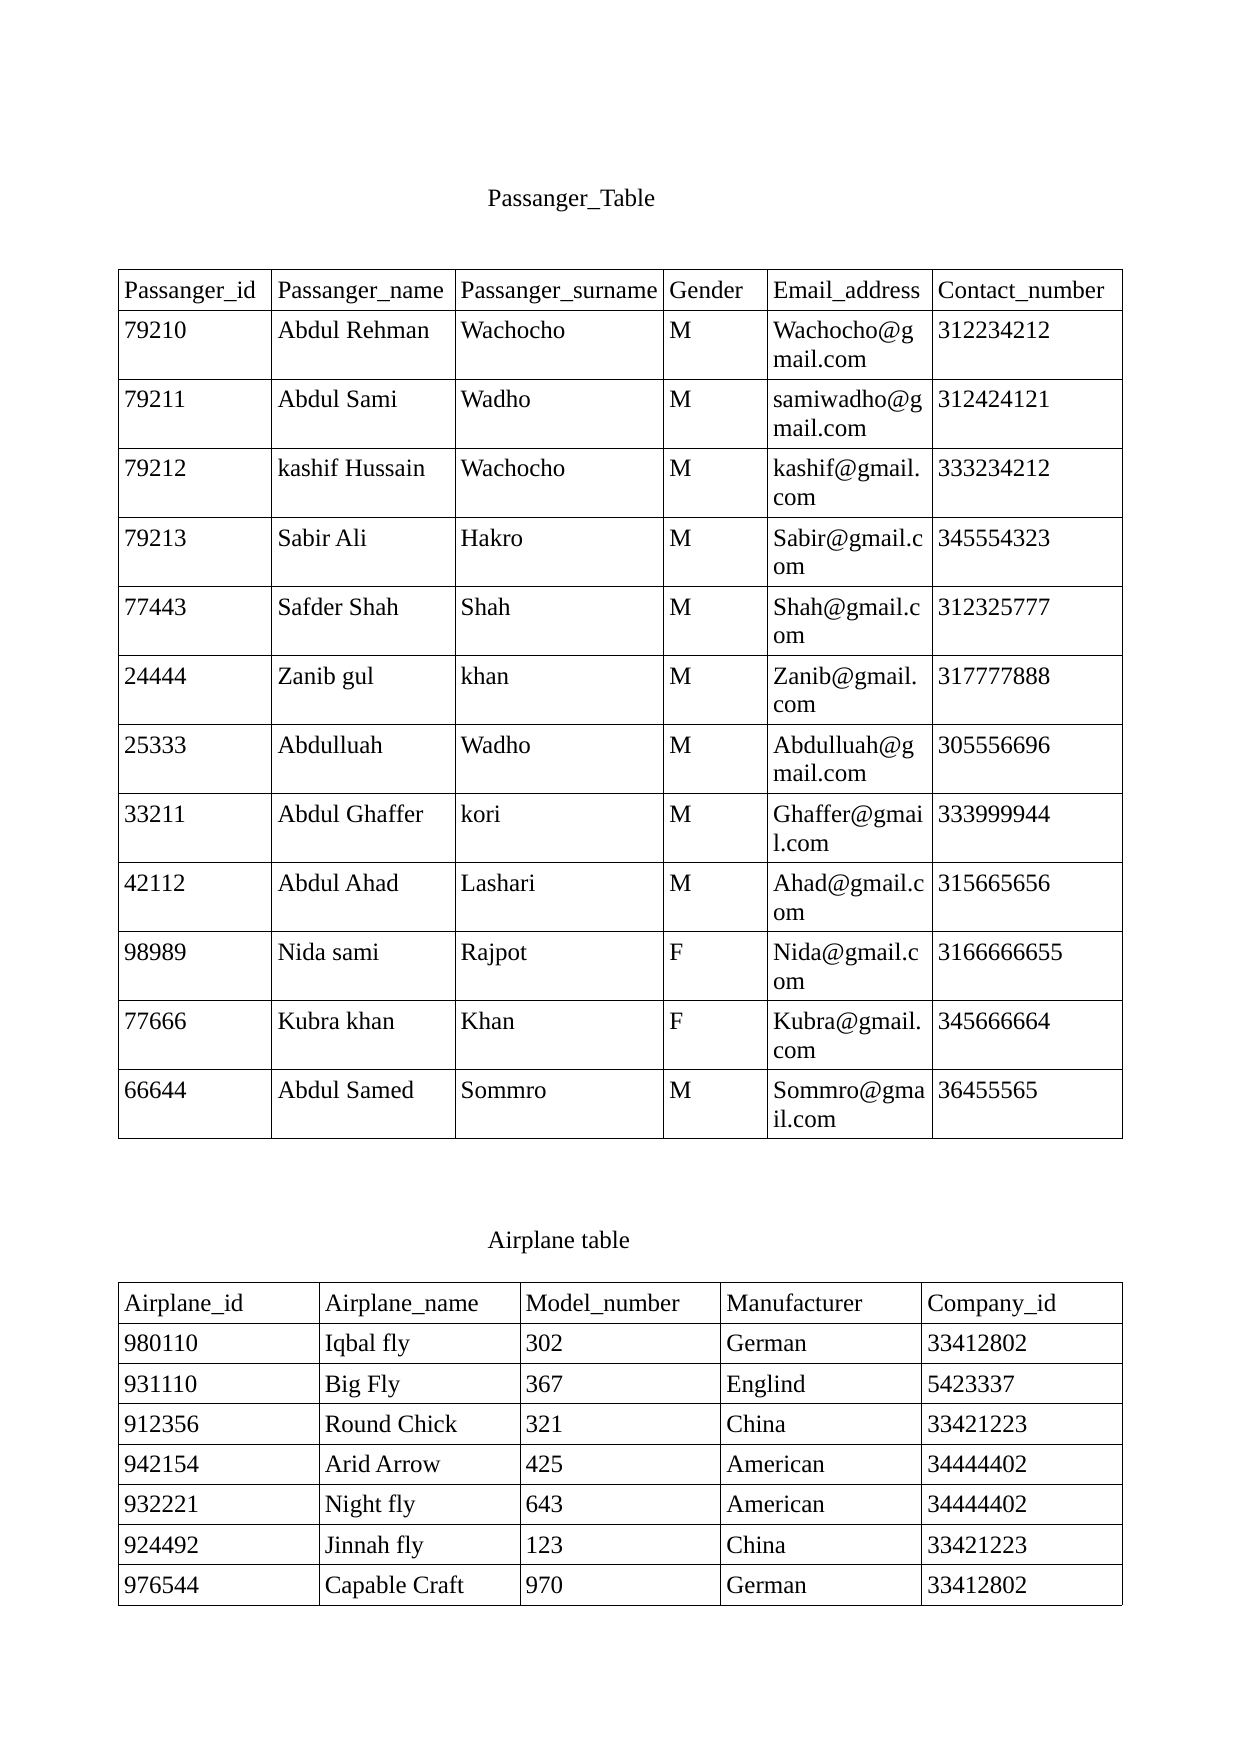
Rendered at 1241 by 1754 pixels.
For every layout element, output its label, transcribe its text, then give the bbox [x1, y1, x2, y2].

table_cell Sommro [456, 1070, 663, 1138]
table_cell Zanib gul [272, 656, 455, 724]
table_cell Englind [721, 1364, 921, 1403]
table_cell Nida sami [272, 932, 455, 1000]
table_cell Night fly [320, 1485, 520, 1524]
table_cell 970 [521, 1565, 720, 1605]
table_cell Abdul Rehman [272, 311, 455, 379]
table_cell Abdul Samed [272, 1070, 455, 1138]
table_cell 79213 [119, 518, 271, 586]
table_cell 42112 [119, 863, 271, 931]
table_cell 33412802 [922, 1565, 1122, 1605]
table_cell Nida@gmail.com [768, 932, 932, 1000]
table_cell 66644 [119, 1070, 271, 1138]
table_cell M [664, 794, 767, 862]
table_cell M [664, 380, 767, 448]
table_cell Wachocho [456, 311, 663, 379]
table_cell M [664, 656, 767, 724]
table_header Company_id [922, 1283, 1122, 1322]
table_cell Lashari [456, 863, 663, 931]
table_cell Wachocho [456, 449, 663, 517]
table_cell Kubra@gmail.com [768, 1001, 932, 1069]
table_cell 312234212 [933, 311, 1122, 379]
table_cell 79210 [119, 311, 271, 379]
table_cell M [664, 518, 767, 586]
table_cell Rajpot [456, 932, 663, 1000]
table_cell Khan [456, 1001, 663, 1069]
table_cell Big Fly [320, 1364, 520, 1403]
table_cell Capable Craft [320, 1565, 520, 1605]
table_header Manufacturer [721, 1283, 921, 1322]
table_cell 643 [521, 1485, 720, 1524]
table_cell M [664, 863, 767, 931]
table_cell M [664, 725, 767, 793]
table_cell Abdulluah [272, 725, 455, 793]
table_cell 931110 [119, 1364, 319, 1403]
table_cell Shah@gmail.com [768, 587, 932, 655]
table_header Contact_number [933, 270, 1122, 309]
table_cell Sommro@gmail.com [768, 1070, 932, 1138]
table_cell Safder Shah [272, 587, 455, 655]
table_cell 33412802 [922, 1324, 1122, 1363]
text Passanger_Table [118, 183, 1122, 212]
table_header Model_number [521, 1283, 720, 1322]
table_cell 33211 [119, 794, 271, 862]
table_header Airplane_id [119, 1283, 319, 1322]
table_cell Abdulluah@gmail.com [768, 725, 932, 793]
table_cell American [721, 1445, 921, 1484]
table_cell 312424121 [933, 380, 1122, 448]
table_cell F [664, 1001, 767, 1069]
table_cell M [664, 311, 767, 379]
table_cell 425 [521, 1445, 720, 1484]
table_cell 36455565 [933, 1070, 1122, 1138]
table_header Airplane_name [320, 1283, 520, 1322]
table_cell Wadho [456, 725, 663, 793]
table_cell Sabir@gmail.com [768, 518, 932, 586]
table_cell 321 [521, 1404, 720, 1443]
table_cell 5423337 [922, 1364, 1122, 1403]
table_cell 315665656 [933, 863, 1122, 931]
table_header Passanger_surname [456, 270, 663, 309]
table_header Email_address [768, 270, 932, 309]
table_cell German [721, 1565, 921, 1605]
table_cell Hakro [456, 518, 663, 586]
table_cell Abdul Ahad [272, 863, 455, 931]
table_cell Abdul Sami [272, 380, 455, 448]
table_cell M [664, 1070, 767, 1138]
table_cell Round Chick [320, 1404, 520, 1443]
table_cell Ghaffer@gmail.com [768, 794, 932, 862]
table_cell Sabir Ali [272, 518, 455, 586]
table_cell 367 [521, 1364, 720, 1403]
table_cell 34444402 [922, 1485, 1122, 1524]
table_cell F [664, 932, 767, 1000]
table_cell 980110 [119, 1324, 319, 1363]
table_cell Abdul Ghaffer [272, 794, 455, 862]
table_cell 33421223 [922, 1525, 1122, 1564]
table_cell 25333 [119, 725, 271, 793]
table_cell 942154 [119, 1445, 319, 1484]
table_cell Wadho [456, 380, 663, 448]
table_cell 976544 [119, 1565, 319, 1605]
table_cell 302 [521, 1324, 720, 1363]
table_cell kori [456, 794, 663, 862]
table_header Passanger_id [119, 270, 271, 309]
table_cell 79211 [119, 380, 271, 448]
table_cell 34444402 [922, 1445, 1122, 1484]
table_cell Shah [456, 587, 663, 655]
table_cell Iqbal fly [320, 1324, 520, 1363]
table_cell 333234212 [933, 449, 1122, 517]
table_cell 24444 [119, 656, 271, 724]
table_cell 924492 [119, 1525, 319, 1564]
table_cell Jinnah fly [320, 1525, 520, 1564]
table_cell khan [456, 656, 663, 724]
table_cell Ahad@gmail.com [768, 863, 932, 931]
table_cell 98989 [119, 932, 271, 1000]
table_cell Arid Arrow [320, 1445, 520, 1484]
table_cell Wachocho@gmail.com [768, 311, 932, 379]
table_cell Kubra khan [272, 1001, 455, 1069]
table_cell 79212 [119, 449, 271, 517]
table_cell 3166666655 [933, 932, 1122, 1000]
table_cell 333999944 [933, 794, 1122, 862]
table_cell German [721, 1324, 921, 1363]
table_cell China [721, 1404, 921, 1443]
table_header Gender [664, 270, 767, 309]
table_cell Zanib@gmail.com [768, 656, 932, 724]
table_cell 912356 [119, 1404, 319, 1443]
table_cell American [721, 1485, 921, 1524]
table_cell China [721, 1525, 921, 1564]
table_cell 312325777 [933, 587, 1122, 655]
table_cell samiwadho@gmail.com [768, 380, 932, 448]
table_cell 932221 [119, 1485, 319, 1524]
table_cell 33421223 [922, 1404, 1122, 1443]
table_cell 123 [521, 1525, 720, 1564]
table_cell 305556696 [933, 725, 1122, 793]
table_cell 77666 [119, 1001, 271, 1069]
table_cell M [664, 587, 767, 655]
table_header Passanger_name [272, 270, 455, 309]
table_cell 345554323 [933, 518, 1122, 586]
table_cell 317777888 [933, 656, 1122, 724]
text Airplane table [118, 1225, 1122, 1253]
table_cell 345666664 [933, 1001, 1122, 1069]
table_cell kashif@gmail.com [768, 449, 932, 517]
table_cell M [664, 449, 767, 517]
table_cell 77443 [119, 587, 271, 655]
table_cell kashif Hussain [272, 449, 455, 517]
